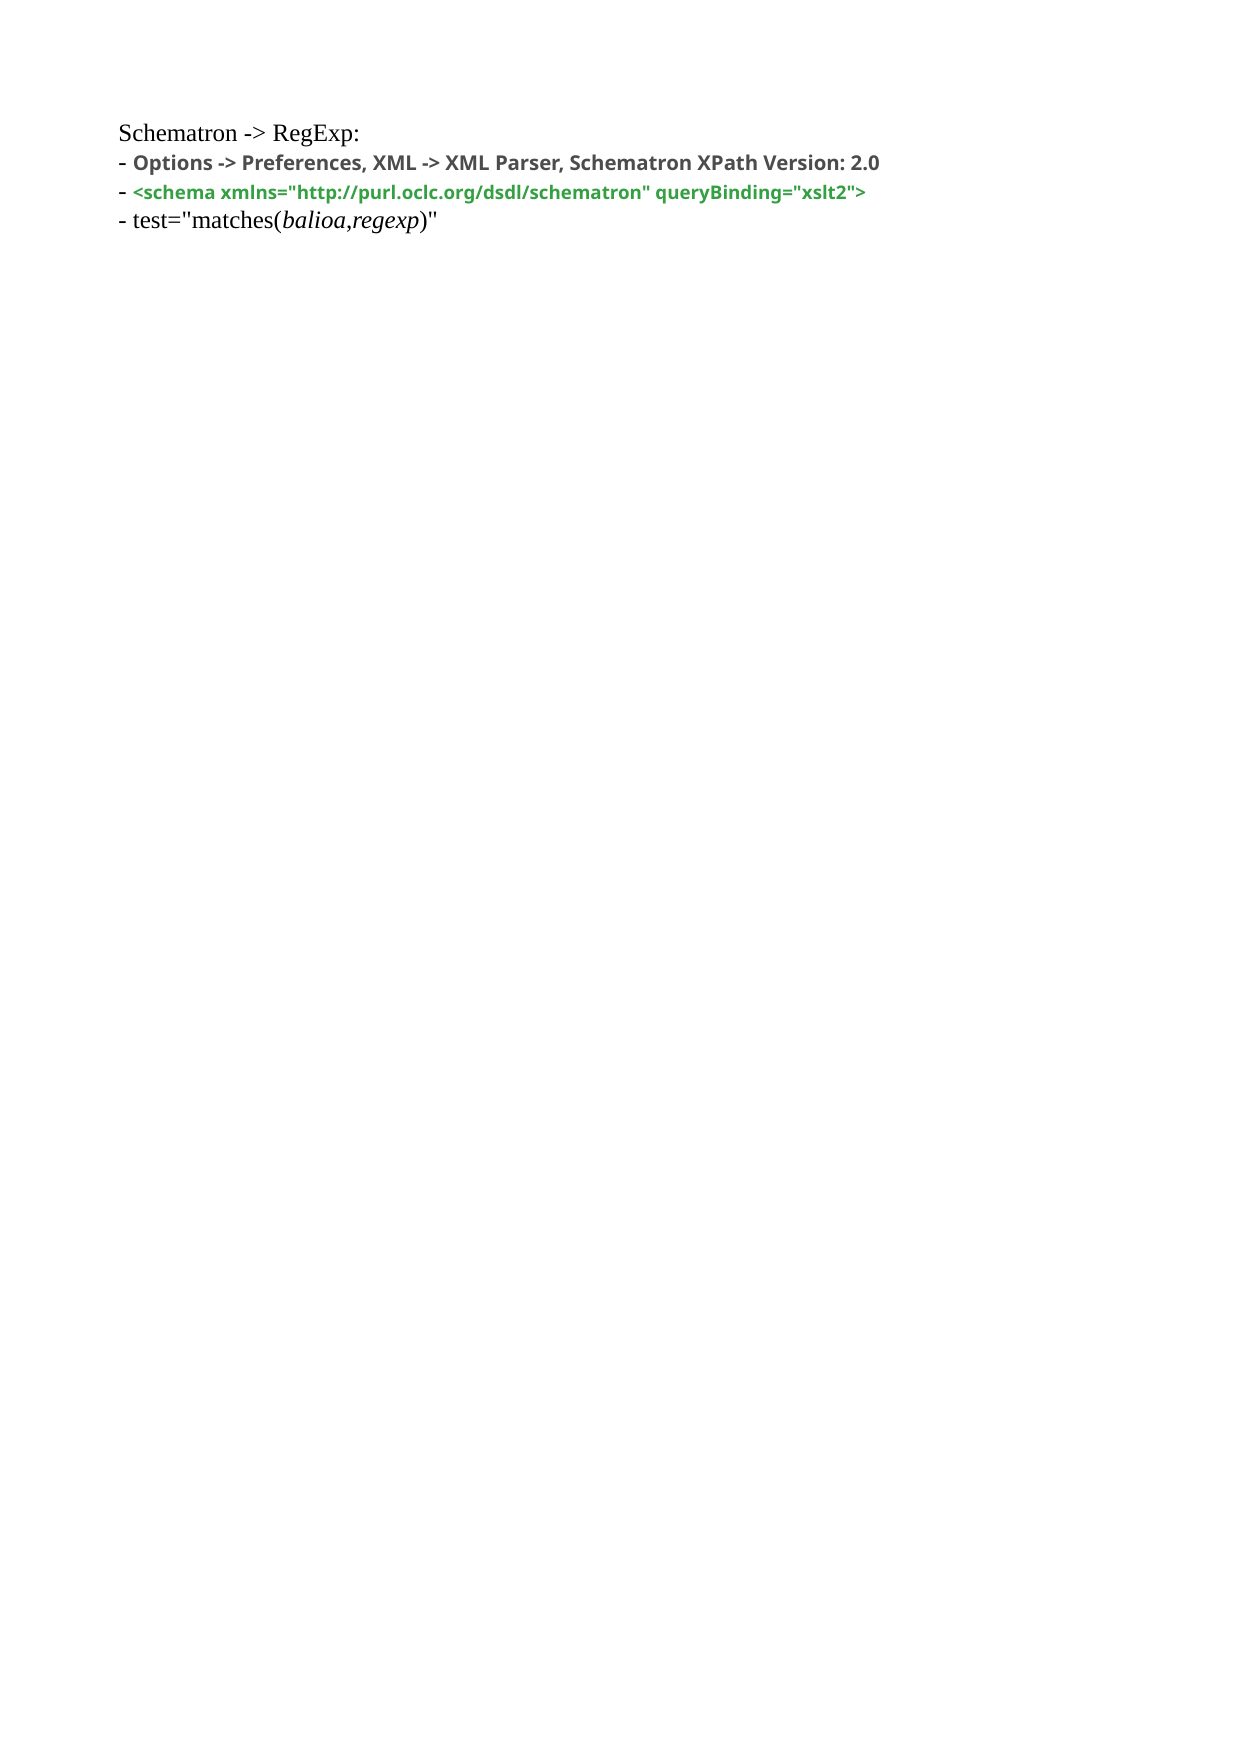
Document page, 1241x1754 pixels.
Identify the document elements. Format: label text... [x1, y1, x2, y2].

text - <schema xmlns="http://purl.oclc.org/dsdl/schematron" queryBinding="xslt2"> [118, 176, 1122, 205]
text Schematron -> RegExp: [118, 118, 1122, 147]
text - test="matches(balioa,regexp)" [118, 205, 1122, 234]
text - Options -> Preferences, XML -> XML Parser, Schematron XPath Version: 2.0 [118, 147, 1122, 176]
